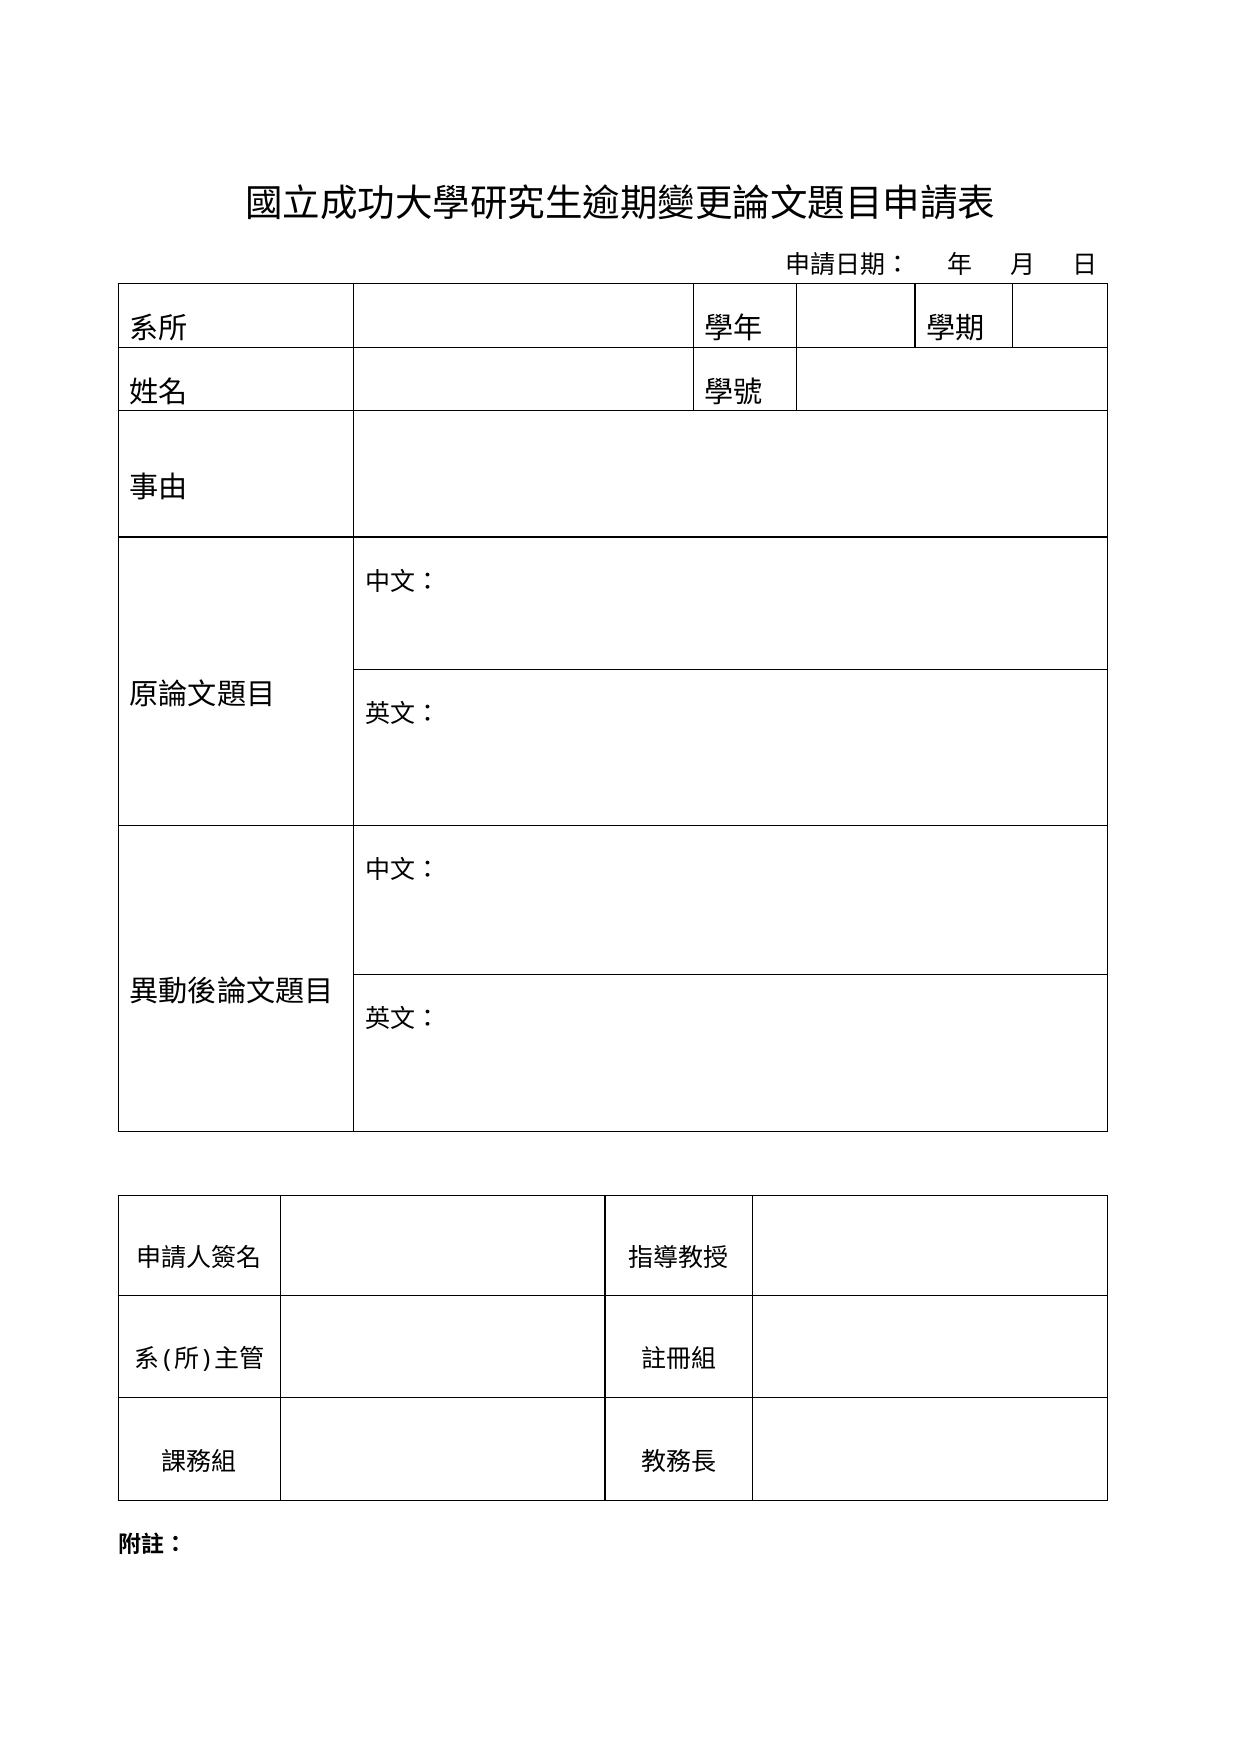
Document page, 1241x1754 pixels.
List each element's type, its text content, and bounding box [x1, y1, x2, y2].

text 申請日期： 年 月 日 [118, 221, 1097, 283]
table_header [753, 1196, 1107, 1295]
table_cell 註冊組 [606, 1296, 752, 1397]
table_header 申請人簽名 [119, 1196, 280, 1295]
table_cell 異動後論文題目 [119, 826, 353, 1131]
table_cell 教務長 [606, 1398, 752, 1500]
table_cell 課務組 [119, 1398, 280, 1500]
table_cell [281, 1398, 604, 1500]
table_cell [797, 348, 1107, 410]
table_cell [354, 348, 693, 410]
table_header 系所 [119, 284, 353, 347]
table_header 學年 [694, 284, 796, 347]
table_header 學期 [916, 284, 1012, 347]
table_cell [281, 1296, 604, 1397]
table_header [797, 284, 914, 347]
table_cell [753, 1398, 1107, 1500]
table_cell 學號 [694, 348, 796, 410]
table_cell 英文： [354, 670, 1107, 825]
table_cell 系(所)主管 [119, 1296, 280, 1397]
table_cell 中文： [354, 538, 1107, 669]
table_cell 原論文題目 [119, 538, 353, 825]
table_header [1013, 284, 1107, 347]
table_cell 姓名 [119, 348, 353, 410]
table_cell [753, 1296, 1107, 1397]
table_cell 英文： [354, 975, 1107, 1131]
text 附註： [118, 1501, 1122, 1563]
table_header [281, 1196, 604, 1295]
text 國立成功大學研究生逾期變更論文題目申請表 [118, 158, 1122, 221]
table_cell 事由 [119, 411, 353, 536]
table_header [354, 284, 693, 347]
table_cell 中文： [354, 826, 1107, 974]
table_cell [354, 411, 1107, 536]
table_header 指導教授 [606, 1196, 752, 1295]
